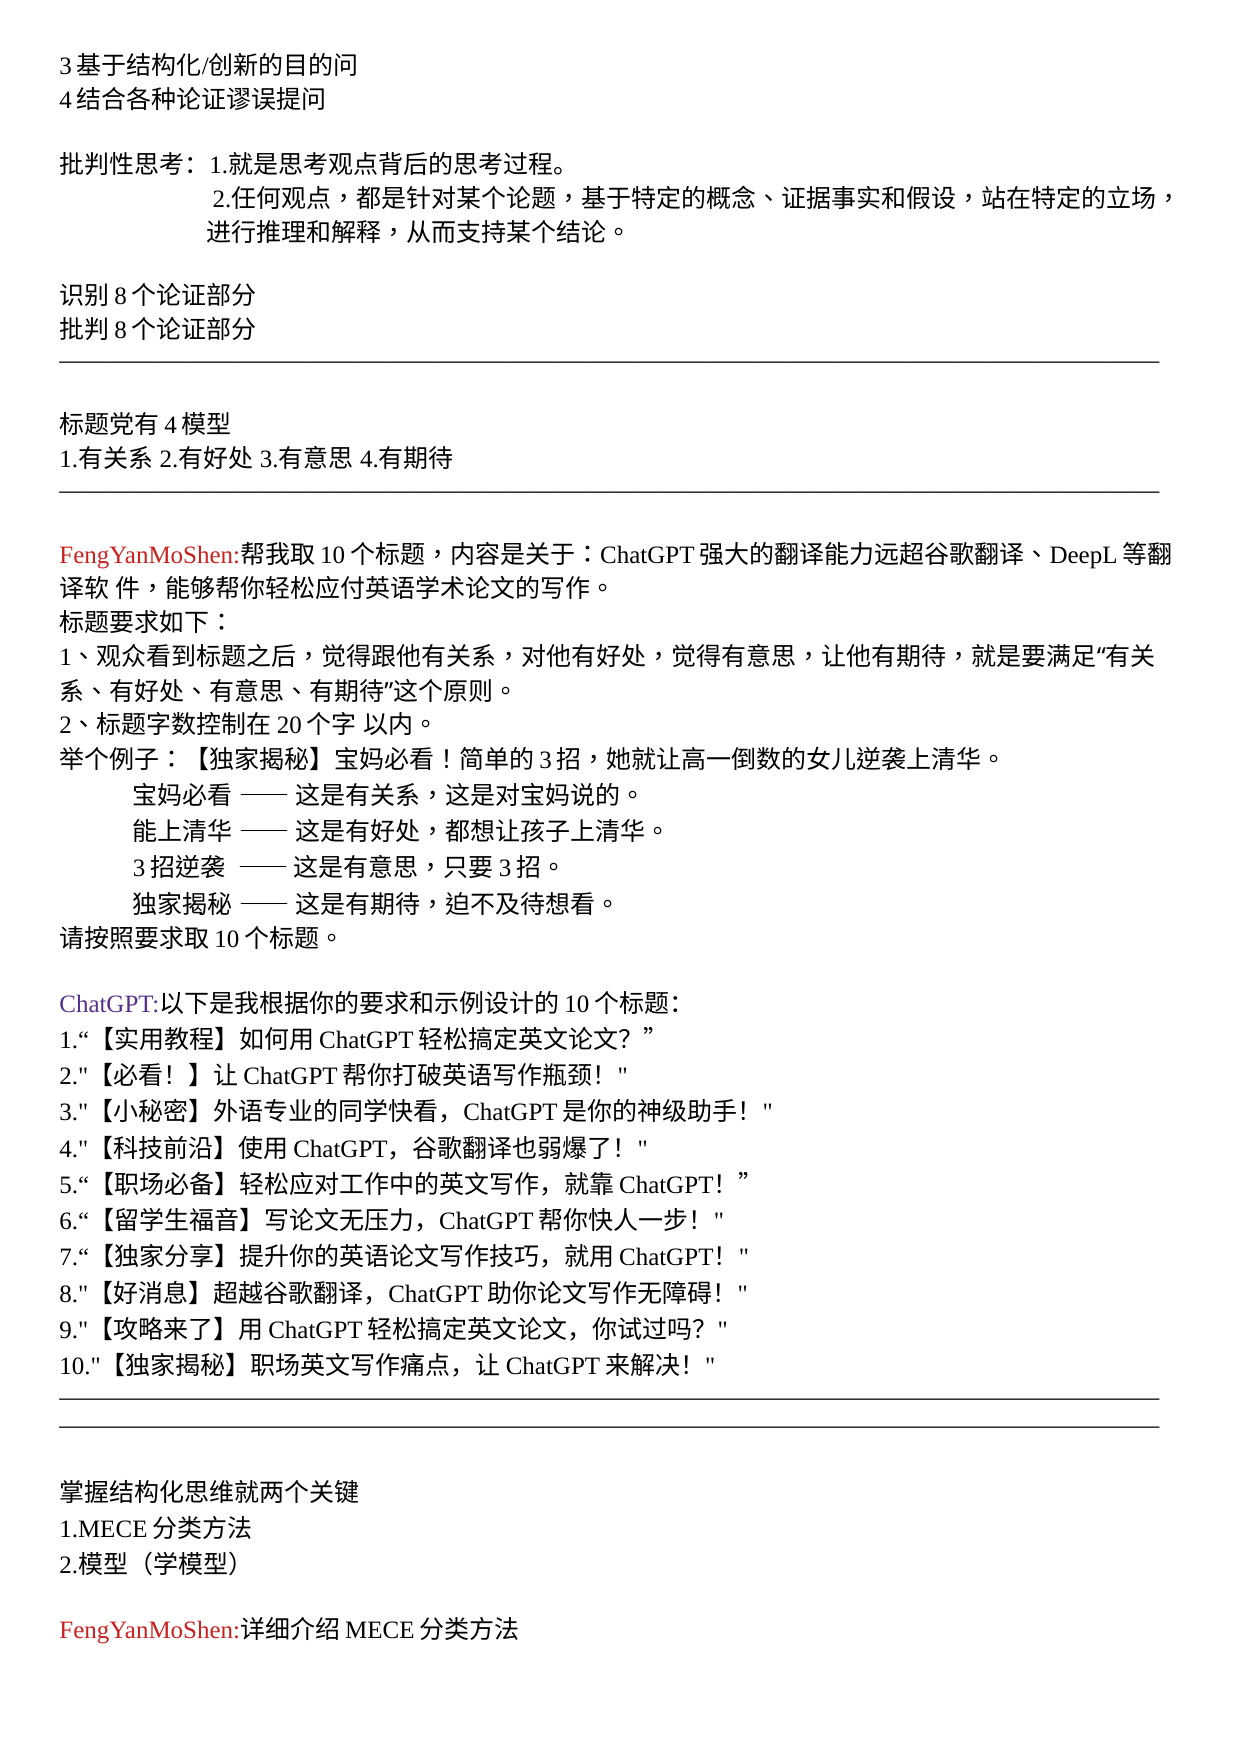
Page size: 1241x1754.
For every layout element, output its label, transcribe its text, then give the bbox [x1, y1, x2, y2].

text 6.“【留学生福音】写论文无压力，ChatGPT帮你快人一步！" [59, 1201, 1181, 1237]
text ———————————————————————————————————————————— [59, 345, 1181, 374]
text 掌握结构化思维就两个关键 [59, 1472, 1181, 1508]
text 1.“【实用教程】如何用ChatGPT轻松搞定英文论文？” [59, 1019, 1181, 1056]
text 能上清华 —— 这是有好处，都想让孩子上清华。 [59, 812, 1181, 848]
text 8."【好消息】超越谷歌翻译，ChatGPT助你论文写作无障碍！" [59, 1273, 1181, 1309]
text 5.“【职场必备】轻松应对工作中的英文写作，就靠ChatGPT！” [59, 1164, 1181, 1201]
text 10."【独家揭秘】职场英文写作痛点，让ChatGPT来解决！" [59, 1346, 1181, 1382]
text 2.模型（学模型） [59, 1545, 1181, 1581]
text ChatGPT:以下是我根据你的要求和示例设计的10个标题： [59, 983, 1181, 1019]
text 举个例子：【独家揭秘】宝妈必看！简单的3招，她就让高一倒数的女儿逆袭上清华。 [59, 741, 1181, 775]
text 请按照要求取10个标题。 [59, 920, 1181, 954]
text FengYanMoShen:详细介绍MECE分类方法 [59, 1610, 1181, 1646]
text 3基于结构化/创新的目的问 [59, 47, 1181, 81]
text 批判8个论证部分 [59, 311, 1181, 345]
text ———————————————————————————————————————————— [59, 475, 1181, 504]
text 4."【科技前沿】使用ChatGPT，谷歌翻译也弱爆了！" [59, 1128, 1181, 1164]
text FengYanMoShen:帮我取10个标题，内容是关于：ChatGPT强大的翻译能力远超谷歌翻译、DeepL等翻译软 件，能够帮你轻松应付英语学术论文的写作。 标题要求如下： 1、观众看到标题之后，觉得跟他有关系，对他有好处，觉得有意思，让他有期待，就是要满足“有关系、有好处、有意思、有期待”这个原则。 [59, 537, 1181, 707]
text 2、标题字数控制在20个字 以内。 [59, 707, 1181, 741]
text 1.有关系 2.有好处 3.有意思 4.有期待 [59, 441, 1181, 475]
text 独家揭秘 —— 这是有期待，迫不及待想看。 [59, 884, 1181, 920]
text 2.任何观点，都是针对某个论题，基于特定的概念、证据事实和假设，站在特定的立场， 进行推理和解释，从而支持某个结论。 [59, 180, 1181, 248]
text 宝妈必看 —— 这是有关系，这是对宝妈说的。 [59, 775, 1181, 812]
text 1.MECE分类方法 [59, 1508, 1181, 1545]
text 3."【小秘密】外语专业的同学快看，ChatGPT是你的神级助手！" [59, 1092, 1181, 1128]
text ———————————————————————————————————————————— [59, 1382, 1181, 1411]
text 7.“【独家分享】提升你的英语论文写作技巧，就用ChatGPT！" [59, 1237, 1181, 1273]
text 标题党有4模型 [59, 407, 1181, 441]
text 批判性思考：1.就是思考观点背后的思考过程。 [59, 144, 1181, 180]
text 2."【必看！】让ChatGPT帮你打破英语写作瓶颈！" [59, 1056, 1181, 1092]
text 9."【攻略来了】用ChatGPT轻松搞定英文论文，你试过吗？" [59, 1309, 1181, 1346]
text 3招逆袭 —— 这是有意思，只要3招。 [59, 848, 1181, 884]
text 识别8个论证部分 [59, 277, 1181, 311]
text 4结合各种论证谬误提问 [59, 81, 1181, 115]
text ———————————————————————————————————————————— [59, 1411, 1181, 1439]
